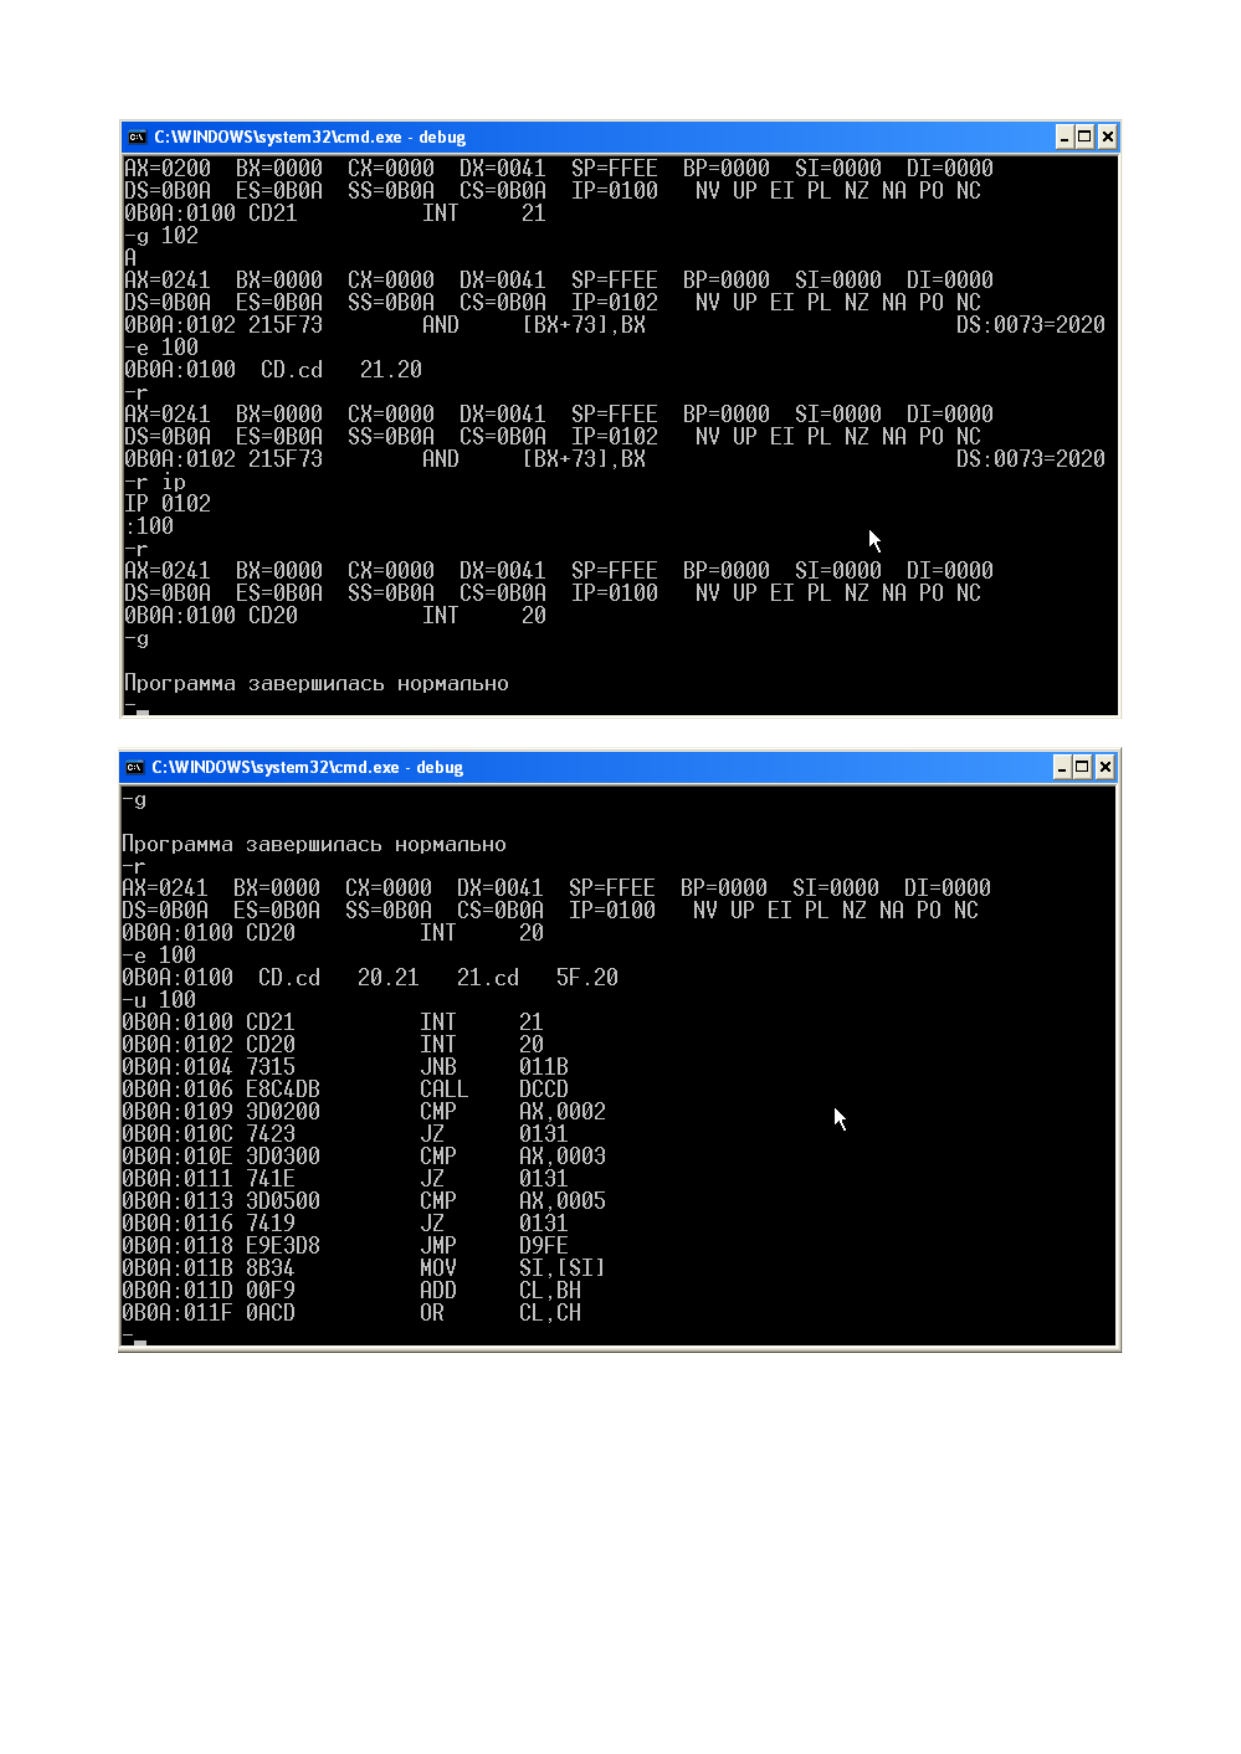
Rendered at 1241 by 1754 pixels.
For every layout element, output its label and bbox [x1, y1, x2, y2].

picture [118, 118, 1123, 719]
picture [118, 747, 1123, 1353]
